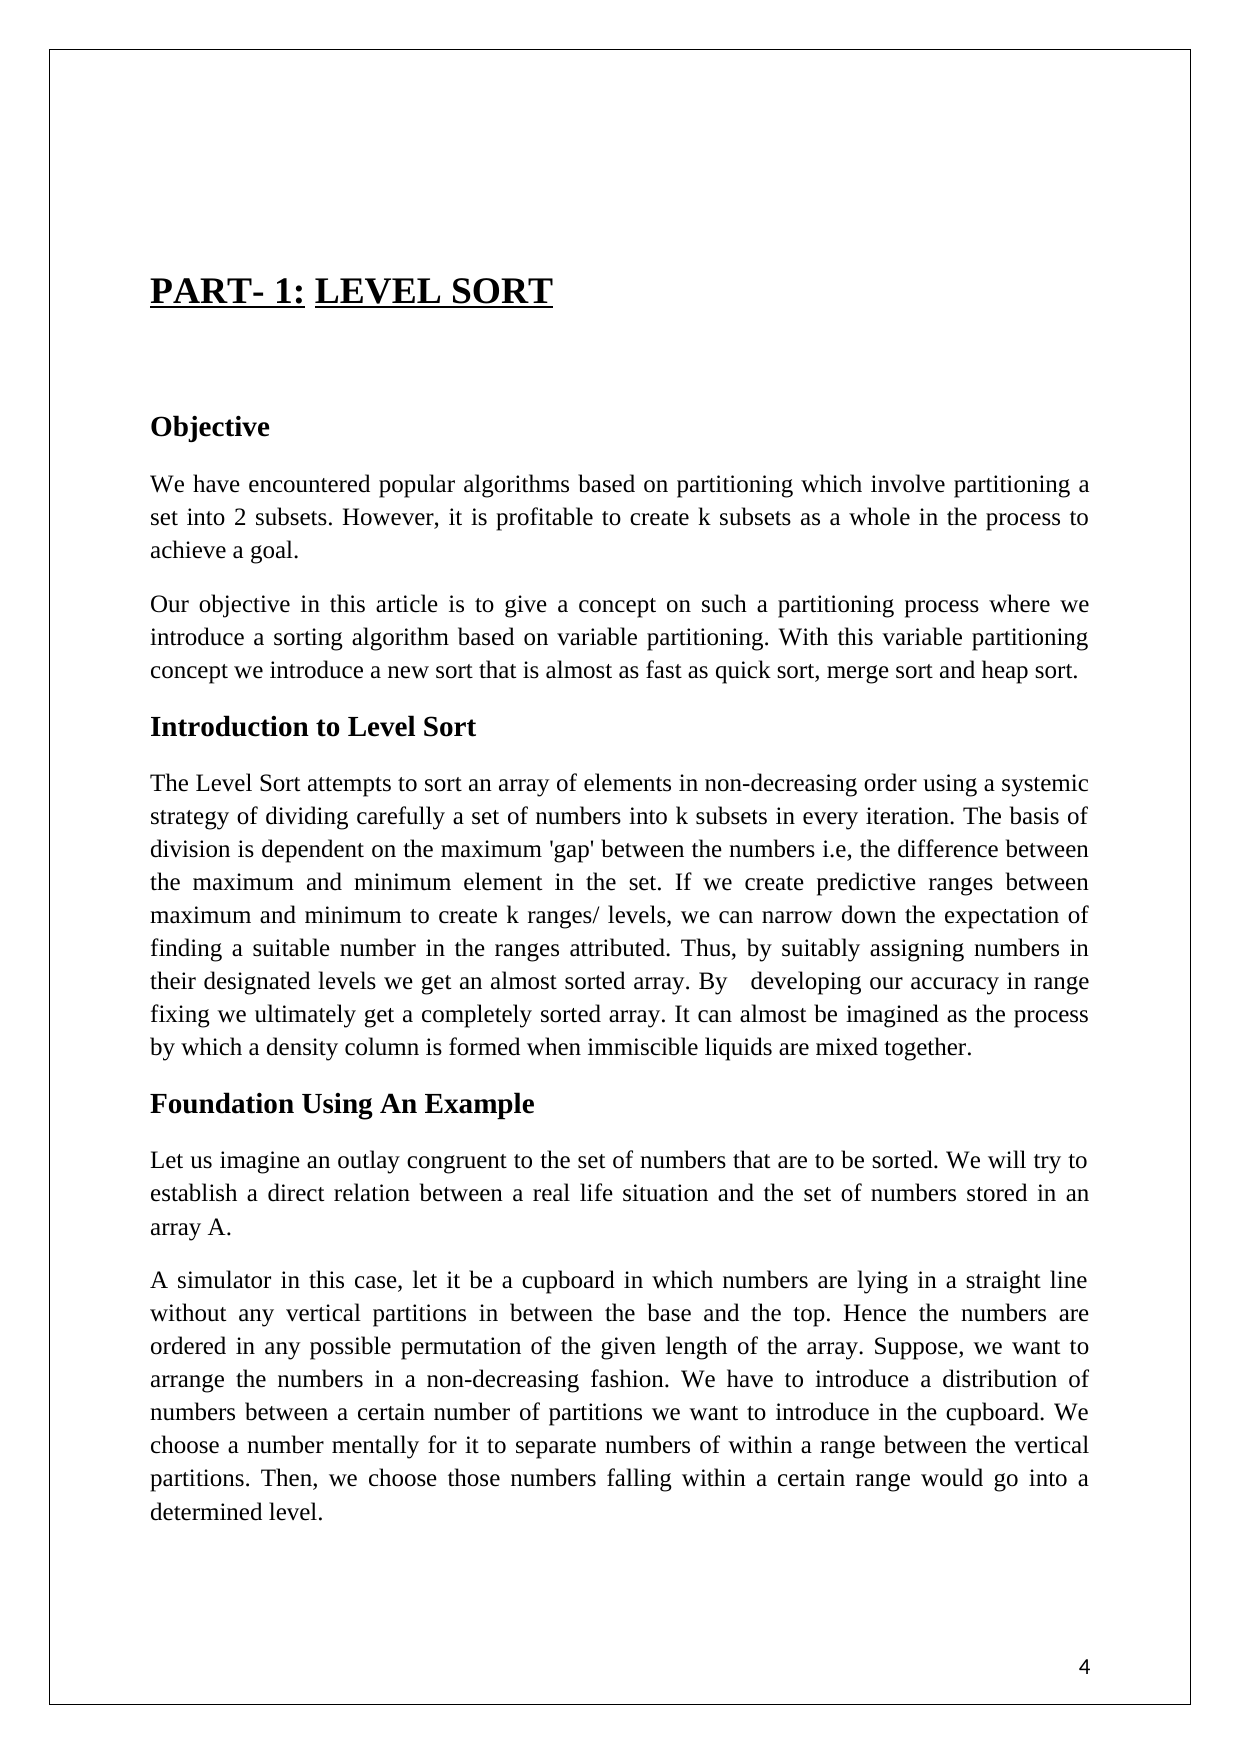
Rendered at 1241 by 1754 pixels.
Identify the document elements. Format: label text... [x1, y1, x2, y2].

text We have encountered popular algorithms based on partitioning which involve partitioning a set into 2 subsets. However, it is profitable to create k subsets as a whole in the process to achieve a goal. [150, 469, 1090, 564]
text A simulator in this case, let it be a cupboard in which numbers are lying in a straight line without any vertical partitions in between the base and the top. Hence the numbers are ordered in any possible permutation of the given length of the array. Suppose, we want to arrange the numbers in a non-decreasing fashion. We have to introduce a distribution of numbers between a certain number of partitions we want to introduce in the cupboard. We choose a number mentally for it to separate numbers of within a range between the vertical partitions. Then, we choose those numbers falling within a certain range would go into a determined level. [150, 1265, 1090, 1525]
text Introduction to Level Sort [150, 709, 1090, 742]
text Our objective in this article is to give a concept on such a partitioning process where we introduce a sorting algorithm based on variable partitioning. With this variable partitioning concept we introduce a new sort that is almost as fast as quick sort, merge sort and heap sort. [150, 589, 1090, 684]
text Objective [150, 409, 1090, 443]
text Foundation Using An Example [150, 1086, 1090, 1120]
text The Level Sort attempts to sort an array of elements in non-decreasing order using a systemic strategy of dividing carefully a set of numbers into k subsets in every iteration. The basis of division is dependent on the maximum 'gap' between the numbers i.e, the difference between the maximum and minimum element in the set. If we create predictive ranges between maximum and minimum to create k ranges/ levels, we can narrow down the expectation of finding a suitable number in the ranges attributed. Thus, by suitably assigning numbers in their designated levels we get an almost sorted array. By developing our accuracy in range fixing we ultimately get a completely sorted array. It can almost be imagined as the process by which a density column is formed when immiscible liquids are mixed together. [150, 768, 1090, 1061]
text Let us imagine an outlay congruent to the set of numbers that are to be sorted. We will try to establish a direct relation between a real life situation and the set of numbers stored in an array A. [150, 1146, 1090, 1240]
text PART- 1: LEVEL SORT [150, 269, 1090, 312]
